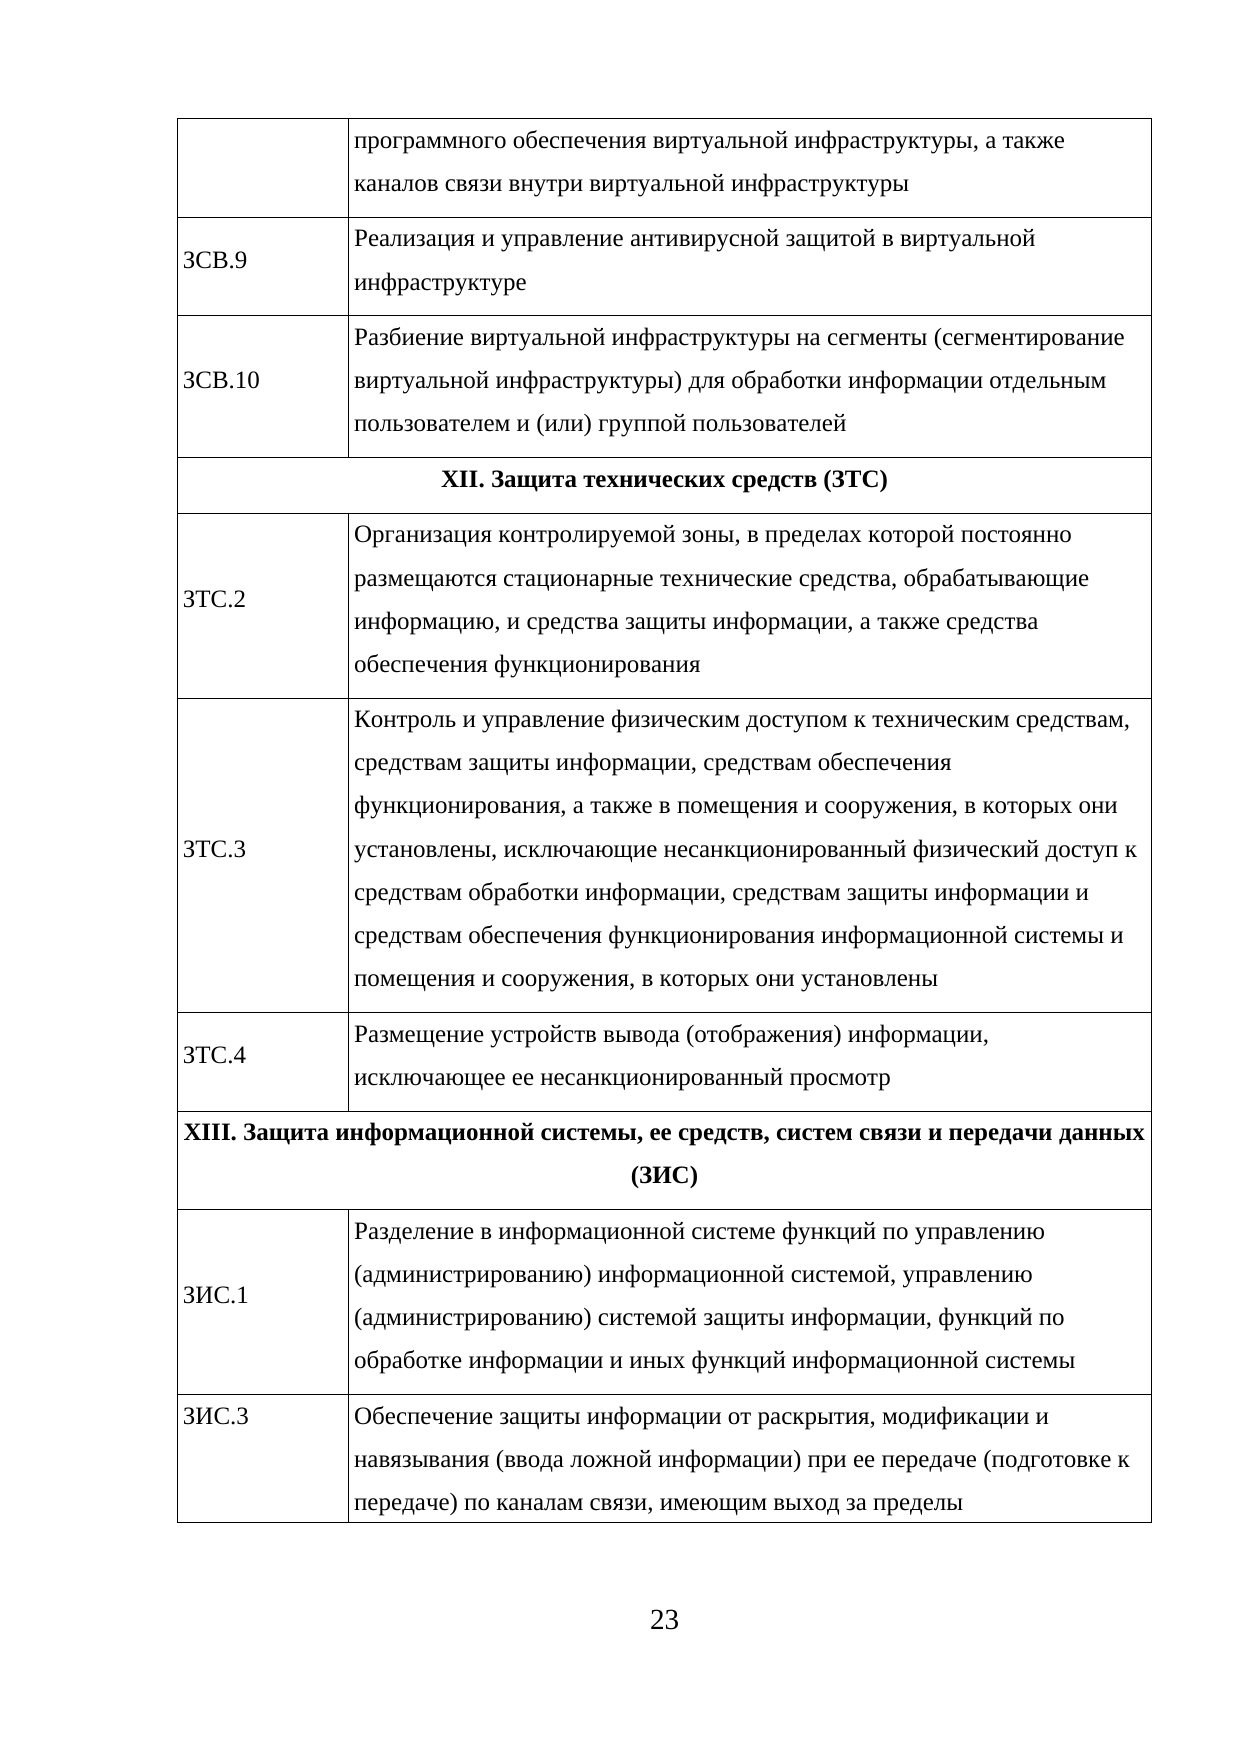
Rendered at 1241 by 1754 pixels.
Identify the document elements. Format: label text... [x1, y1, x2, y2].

table_cell Организация контролируемой зоны, в пределах которой постоянно размещаются стационарные технические средства, обрабатывающие информацию, и средства защиты информации, а также средства обеспечения функционирования [349, 514, 1151, 698]
table_cell Обеспечение защиты информации от раскрытия, модификации и навязывания (ввода ложной информации) при ее передаче (подготовке к передаче) по каналам связи, имеющим выход за пределы [349, 1395, 1151, 1522]
table_cell Реализация и управление антивирусной защитой в виртуальной инфраструктуре [349, 218, 1151, 315]
table_cell Разделение в информационной системе функций по управлению (администрированию) информационной системой, управлению (администрированию) системой защиты информации, функций по обработке информации и иных функций информационной системы [349, 1210, 1151, 1394]
table_cell ЗСВ.9 [178, 218, 348, 315]
table_cell ЗТС.2 [178, 514, 348, 698]
table_cell Размещение устройств вывода (отображения) информации, исключающее ее несанкционированный просмотр [349, 1013, 1151, 1111]
table_cell ЗТС.4 [178, 1013, 348, 1111]
table_cell Контроль и управление физическим доступом к техническим средствам, средствам защиты информации, средствам обеспечения функционирования, а также в помещения и сооружения, в которых они установлены, исключающие несанкционированный физический доступ к средствам обработки информации, средствам защиты информации и средствам обеспечения функционирования информационной системы и помещения и сооружения, в которых они установлены [349, 699, 1151, 1012]
table_cell XII. Защита технических средств (ЗТС) [178, 458, 1151, 513]
table_cell ЗИС.1 [178, 1210, 348, 1394]
table_cell ЗСВ.10 [178, 316, 348, 457]
table_cell программного обеспечения виртуальной инфраструктуры, а также каналов связи внутри виртуальной инфраструктуры [349, 119, 1151, 217]
table_cell Разбиение виртуальной инфраструктуры на сегменты (сегментирование виртуальной инфраструктуры) для обработки информации отдельным пользователем и (или) группой пользователей [349, 316, 1151, 457]
table_cell ЗТС.3 [178, 699, 348, 1012]
table_cell ЗИС.3 [178, 1395, 348, 1522]
table_cell XIII. Защита информационной системы, ее средств, систем связи и передачи данных (ЗИС) [178, 1112, 1151, 1209]
table_cell [178, 119, 348, 217]
